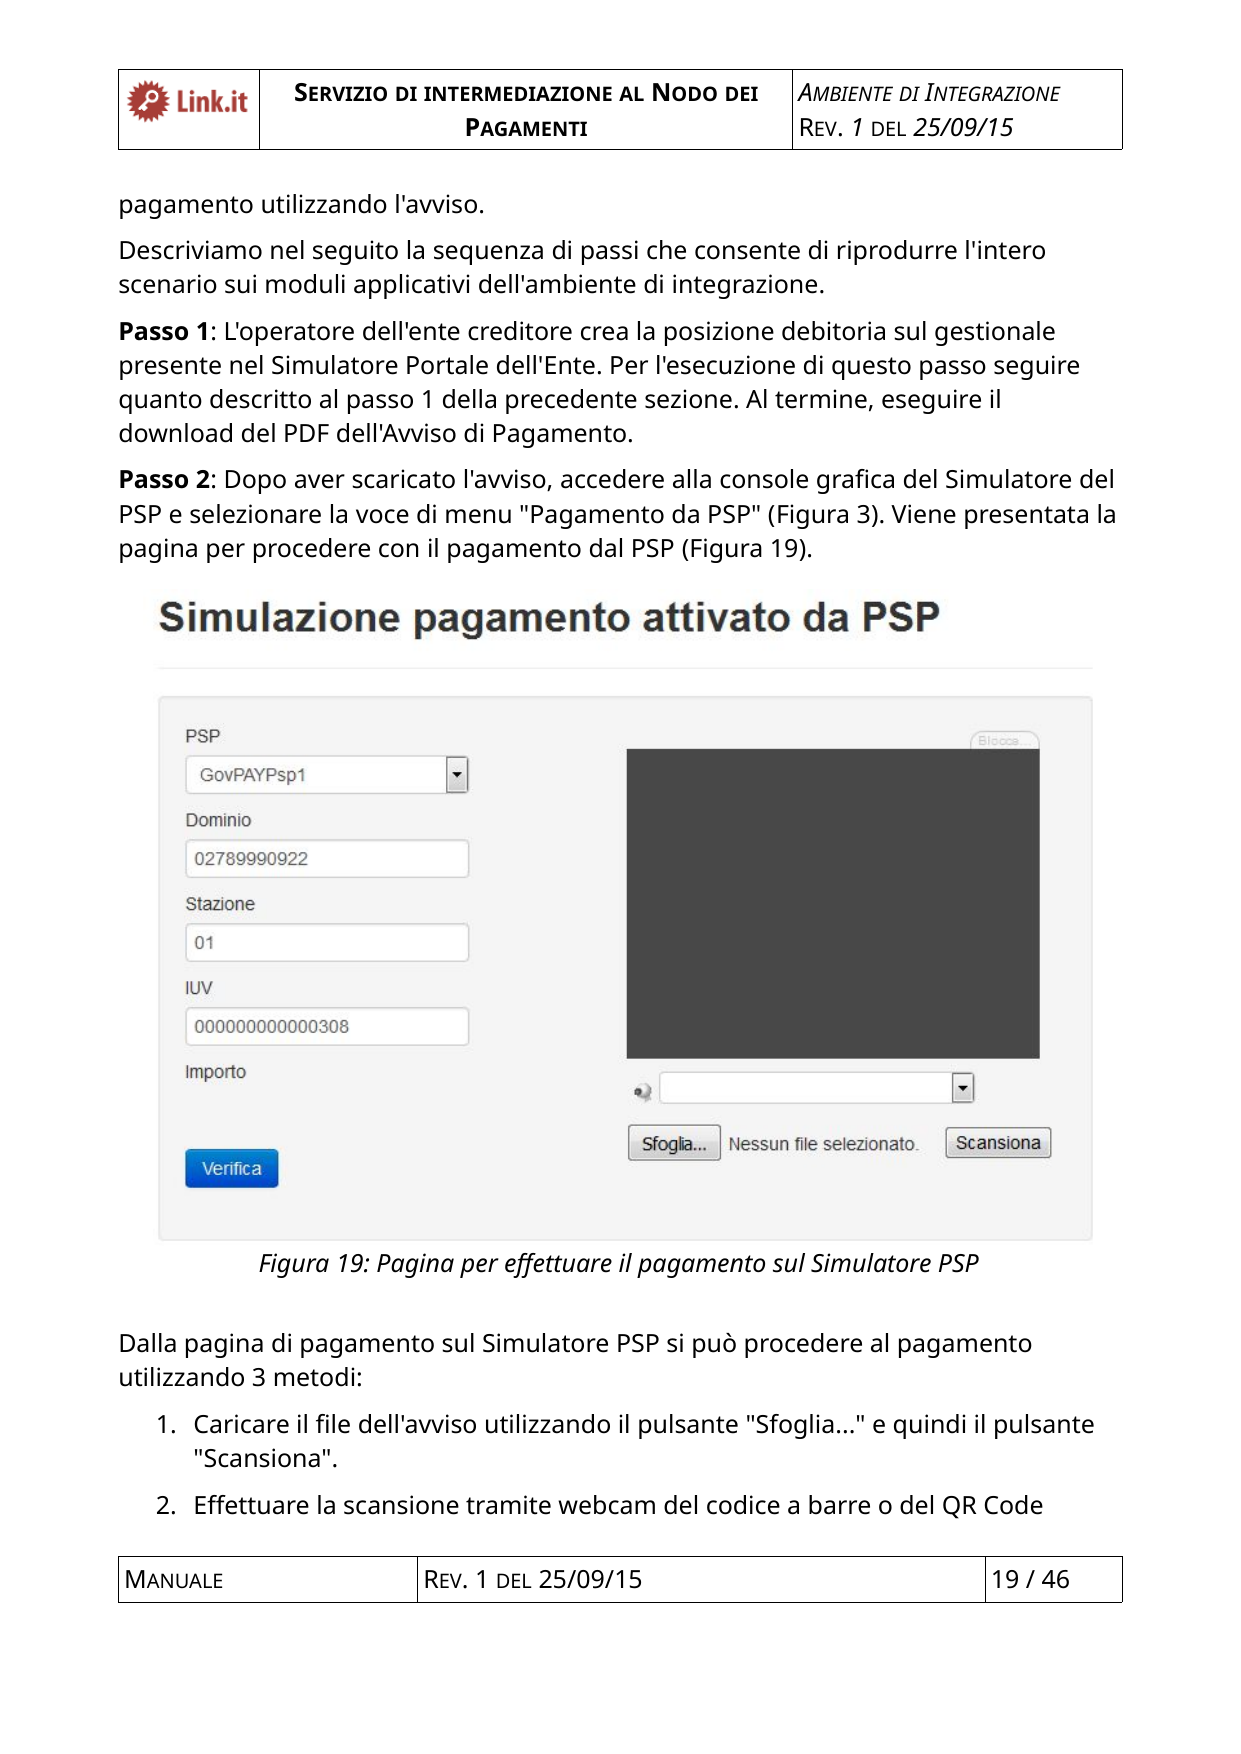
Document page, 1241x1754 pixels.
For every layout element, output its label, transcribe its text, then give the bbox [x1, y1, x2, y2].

text Dalla pagina di pagamento sul Simulatore PSP si può procedere al pagamento utilizzando 3 metodi: [118, 1326, 1122, 1394]
picture [143, 589, 1098, 1246]
list Caricare il file dell'avviso utilizzando il pulsante "Sfoglia..." e quindi il pulsante "Scansiona". [156, 1407, 1122, 1475]
text Passo 2: Dopo aver scaricato l'avviso, accedere alla console grafica del Simulatore del PSP e selezionare la voce di menu "Pagamento da PSP" (Figura 3). Viene presentata la pagina per procedere con il pagamento dal PSP (Figura 19). [118, 462, 1122, 564]
text Descriviamo nel seguito la sequenza di passi che consente di riprodurre l'intero scenario sui moduli applicativi dell'ambiente di integrazione. [118, 233, 1122, 301]
picture [123, 75, 254, 128]
text Figura 19: Pagina per effettuare il pagamento sul Simulatore PSP [143, 1246, 1097, 1279]
text pagamento utilizzando l'avviso. [118, 186, 1122, 220]
text Passo 1: L'operatore dell'ente creditore crea la posizione debitoria sul gestionale presente nel Simulatore Portale dell'Ente. Per l'esecuzione di questo passo seguire quanto descritto al passo 1 della precedente sezione. Al termine, eseguire il download del PDF dell'Avviso di Pagamento. [118, 313, 1122, 450]
list Effettuare la scansione tramite webcam del codice a barre o del QR Code [156, 1487, 1122, 1521]
